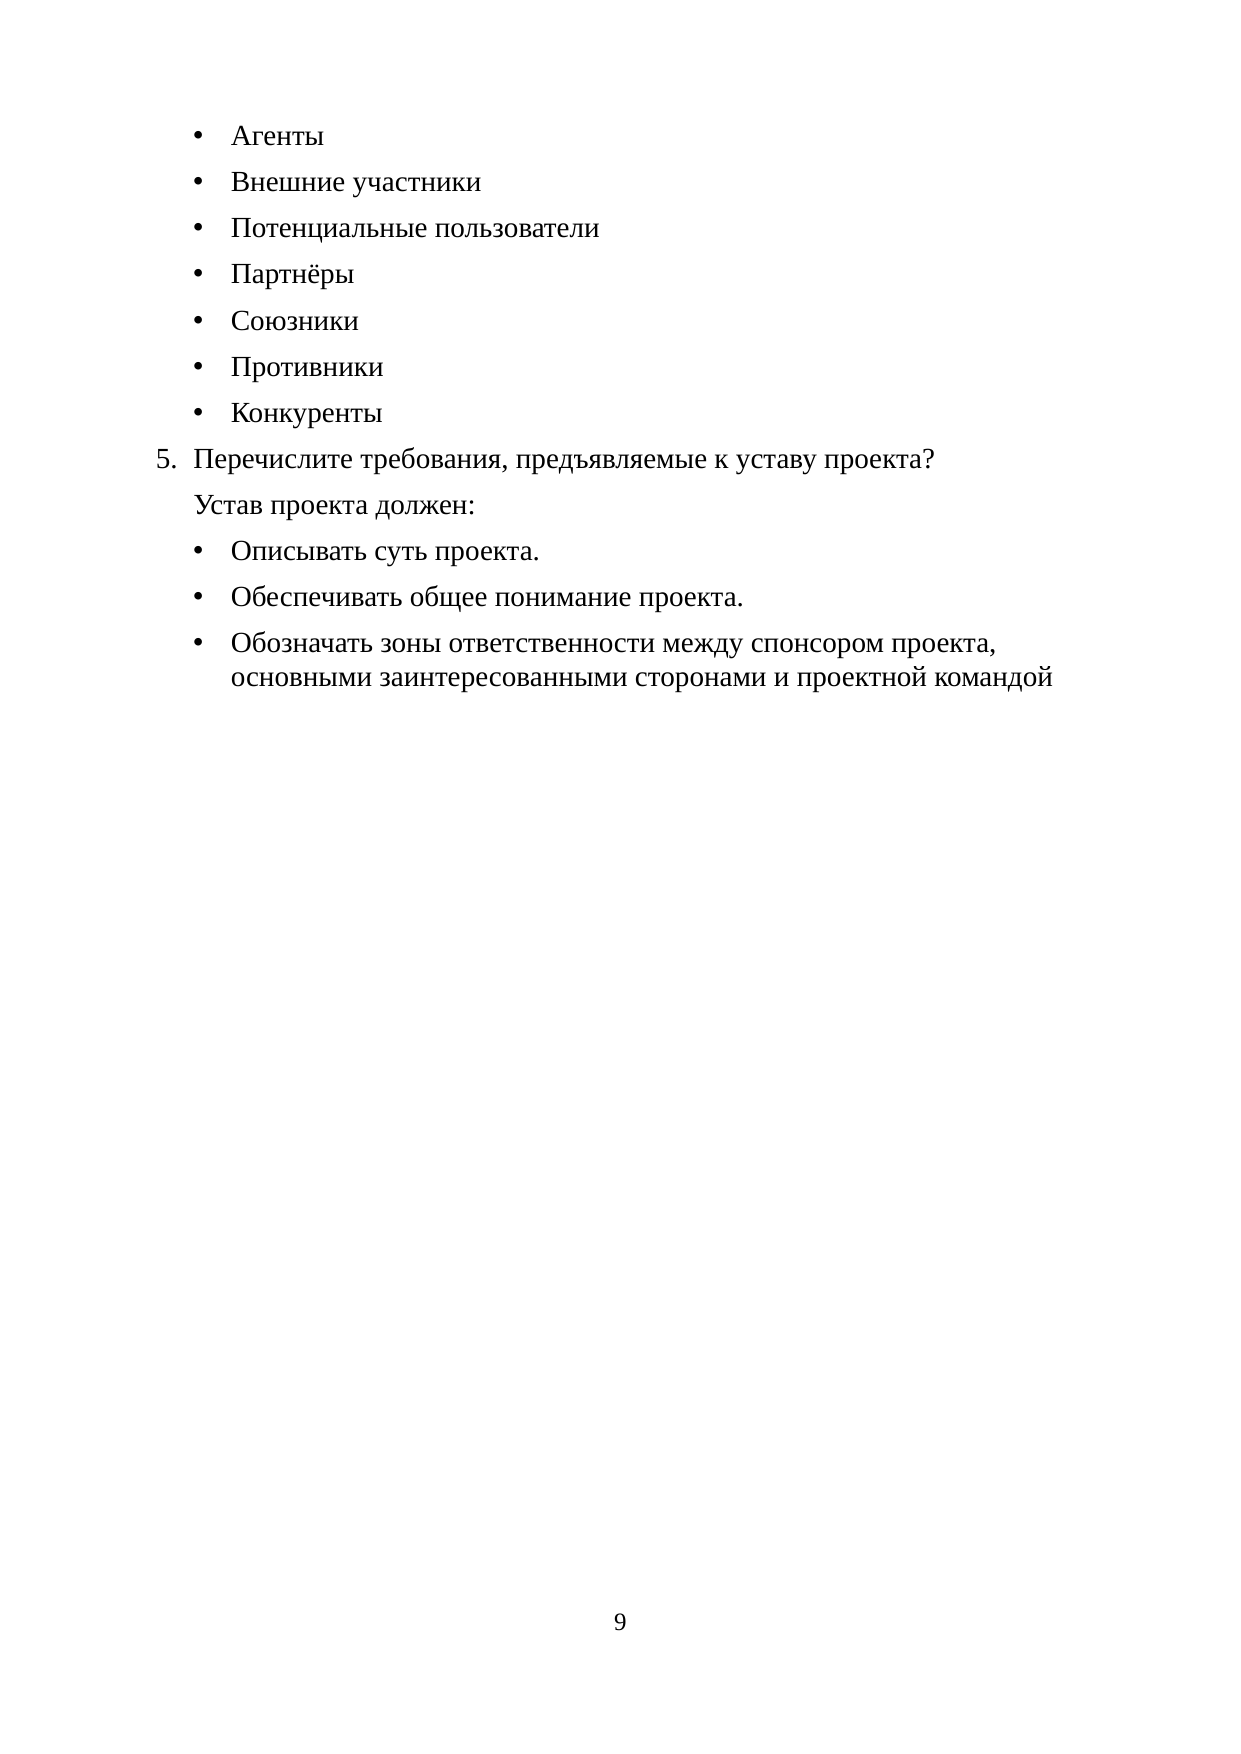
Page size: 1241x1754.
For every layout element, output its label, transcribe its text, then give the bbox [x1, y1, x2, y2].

list Конкуренты [193, 395, 1122, 429]
list Описывать суть проекта. [193, 533, 1122, 567]
list Устав проекта должен: [156, 487, 1122, 521]
list Перечислите требования, предъявляемые к уставу проекта? [156, 441, 1122, 475]
list Противники [193, 349, 1122, 382]
list Потенциальные пользователи [193, 210, 1122, 244]
list Обозначать зоны ответственности между спонсором проекта, основными заинтересованными сторонами и проектной командой [193, 626, 1122, 693]
list Союзники [193, 303, 1122, 336]
list Партнёры [193, 257, 1122, 290]
list Обеспечивать общее понимание проекта. [193, 579, 1122, 613]
list Агенты [193, 118, 1122, 152]
list Внешние участники [193, 164, 1122, 198]
